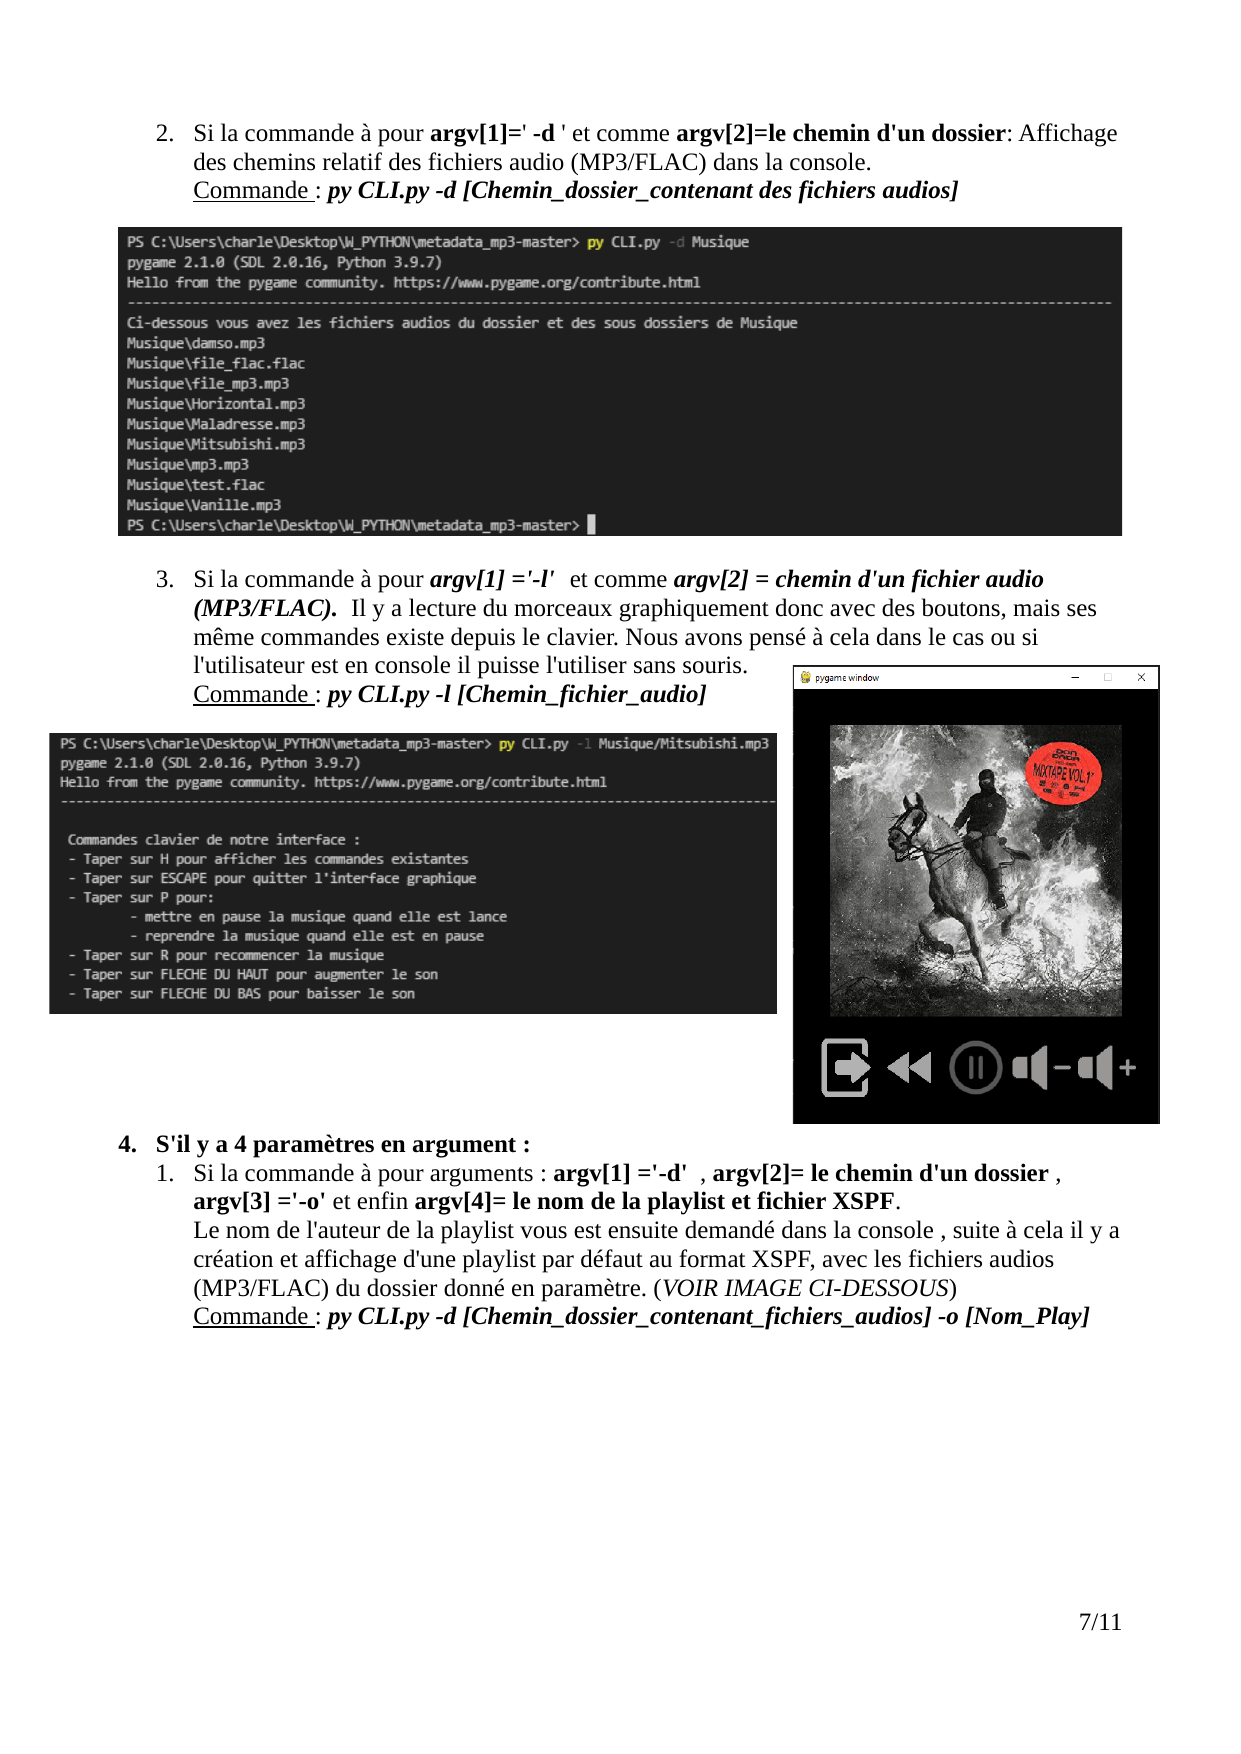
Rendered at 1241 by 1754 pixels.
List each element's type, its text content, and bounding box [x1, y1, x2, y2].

list Commande : py CLI.py -d [Chemin_dossier_contenant_fichiers_audios] -o [Nom_Play] [156, 1301, 1122, 1330]
list Si la commande à pour argv[1]=' -d ' et comme argv[2]=le chemin d'un dossier: Affichage des chemins relatif des fichiers audio (MP3/FLAC) dans la console. [156, 118, 1122, 176]
picture [792, 665, 1160, 1124]
list S'il y a 4 paramètres en argument : [118, 1129, 1122, 1158]
list Le nom de l'auteur de la playlist vous est ensuite demandé dans la console , suite à cela il y a création et affichage d'une playlist par défaut au format XSPF, avec les fichiers audios (MP3/FLAC) du dossier donné en paramètre. (VOIR IMAGE CI-DESSOUS) [156, 1215, 1122, 1301]
list Si la commande à pour argv[1] ='-l' et comme argv[2] = chemin d'un fichier audio (MP3/FLAC). Il y a lecture du morceaux graphiquement donc avec des boutons, mais ses même commandes existe depuis le clavier. Nous avons pensé à cela dans le cas ou si l'utilisateur est en console il puisse l'utiliser sans souris. [156, 564, 1122, 679]
list Commande : py CLI.py -l [Chemin_fichier_audio] [156, 679, 792, 708]
list Si la commande à pour arguments : argv[1] ='-d' , argv[2]= le chemin d'un dossier , argv[3] ='-o' et enfin argv[4]= le nom de la playlist et fichier XSPF. [156, 1158, 1122, 1215]
picture [49, 733, 777, 1014]
list Commande : py CLI.py -d [Chemin_dossier_contenant des fichiers audios] [156, 176, 1122, 204]
picture [118, 227, 1123, 536]
